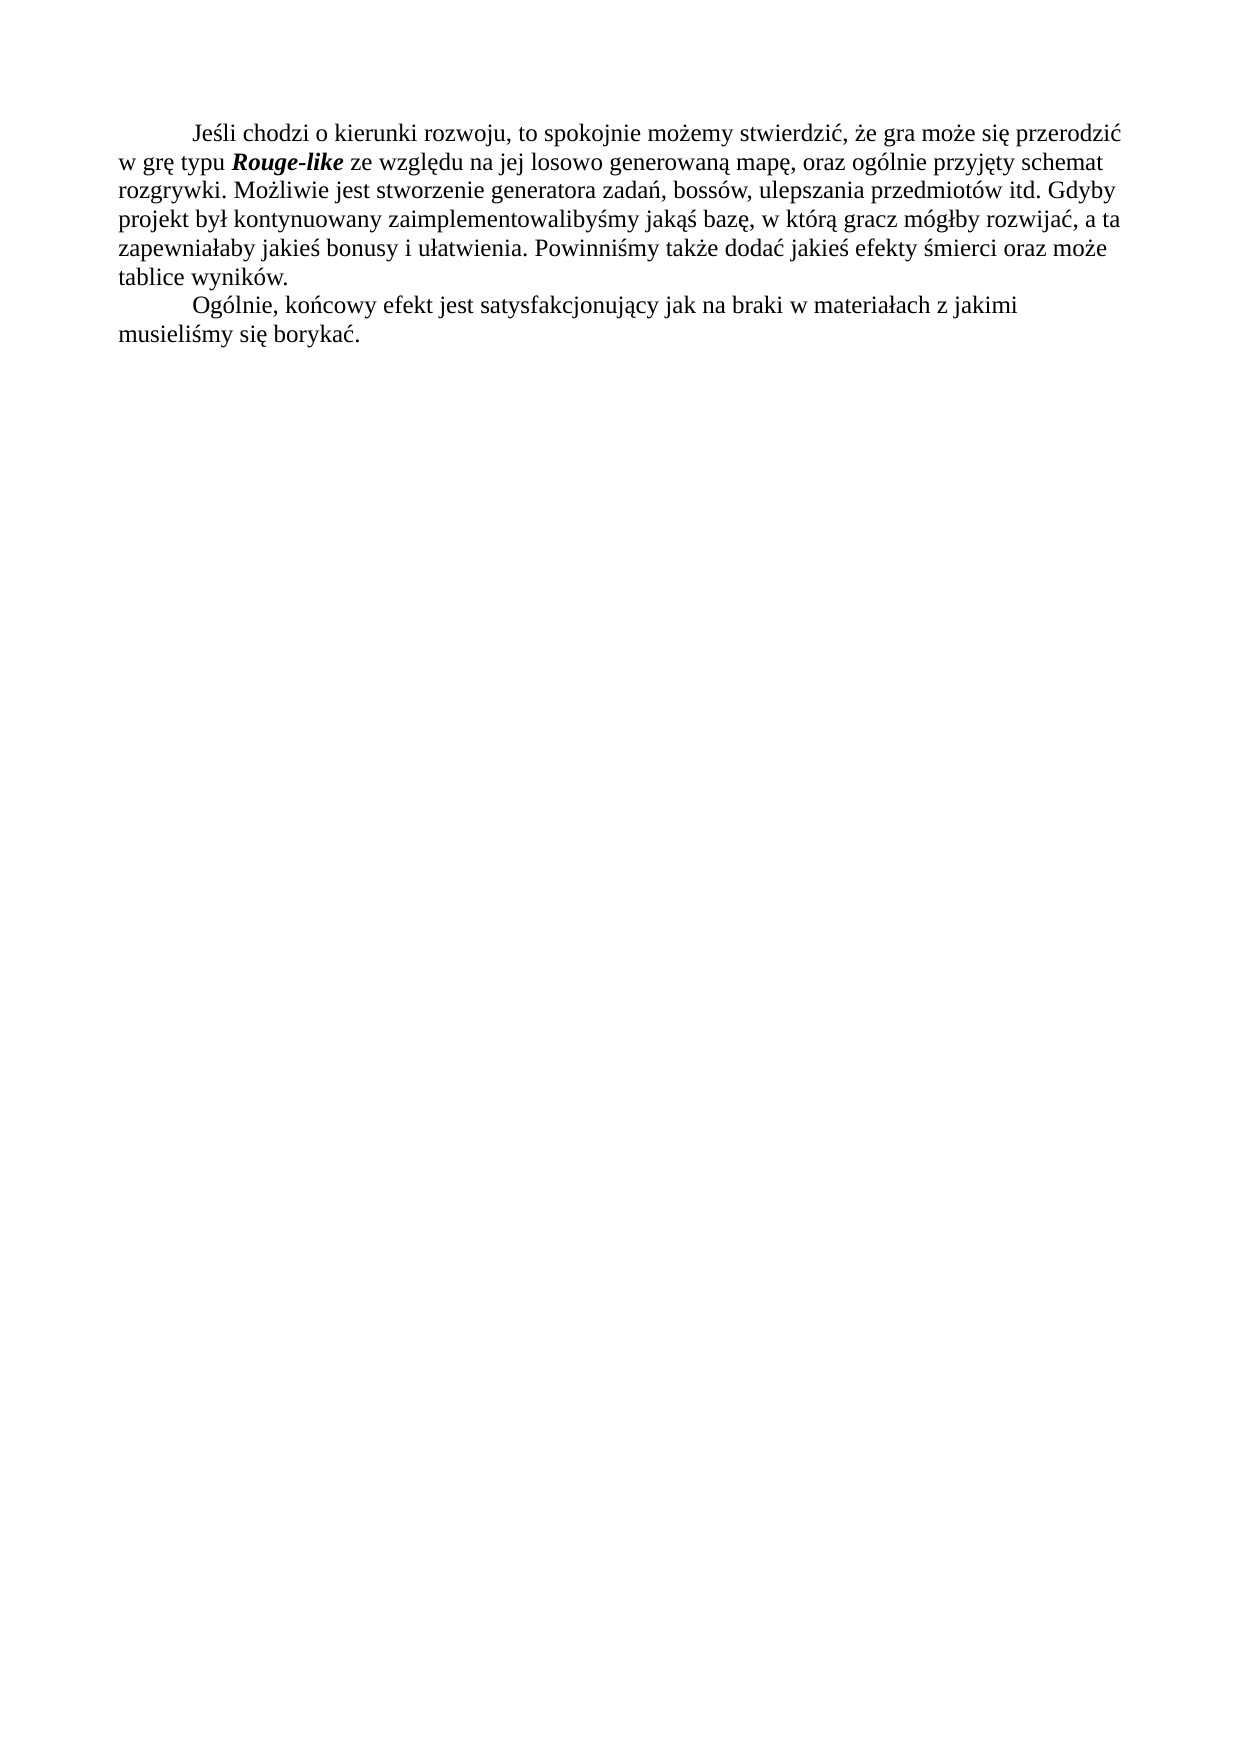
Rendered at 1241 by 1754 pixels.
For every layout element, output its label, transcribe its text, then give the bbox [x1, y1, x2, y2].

text Jeśli chodzi o kierunki rozwoju, to spokojnie możemy stwierdzić, że gra może się przerodzić w grę typu Rouge-like ze względu na jej losowo generowaną mapę, oraz ogólnie przyjęty schemat rozgrywki. Możliwie jest stworzenie generatora zadań, bossów, ulepszania przedmiotów itd. Gdyby projekt był kontynuowany zaimplementowalibyśmy jakąś bazę, w którą gracz mógłby rozwijać, a ta zapewniałaby jakieś bonusy i ułatwienia. Powinniśmy także dodać jakieś efekty śmierci oraz może tablice wyników. [118, 118, 1122, 291]
text Ogólnie, końcowy efekt jest satysfakcjonujący jak na braki w materiałach z jakimi musieliśmy się borykać. [118, 291, 1122, 348]
